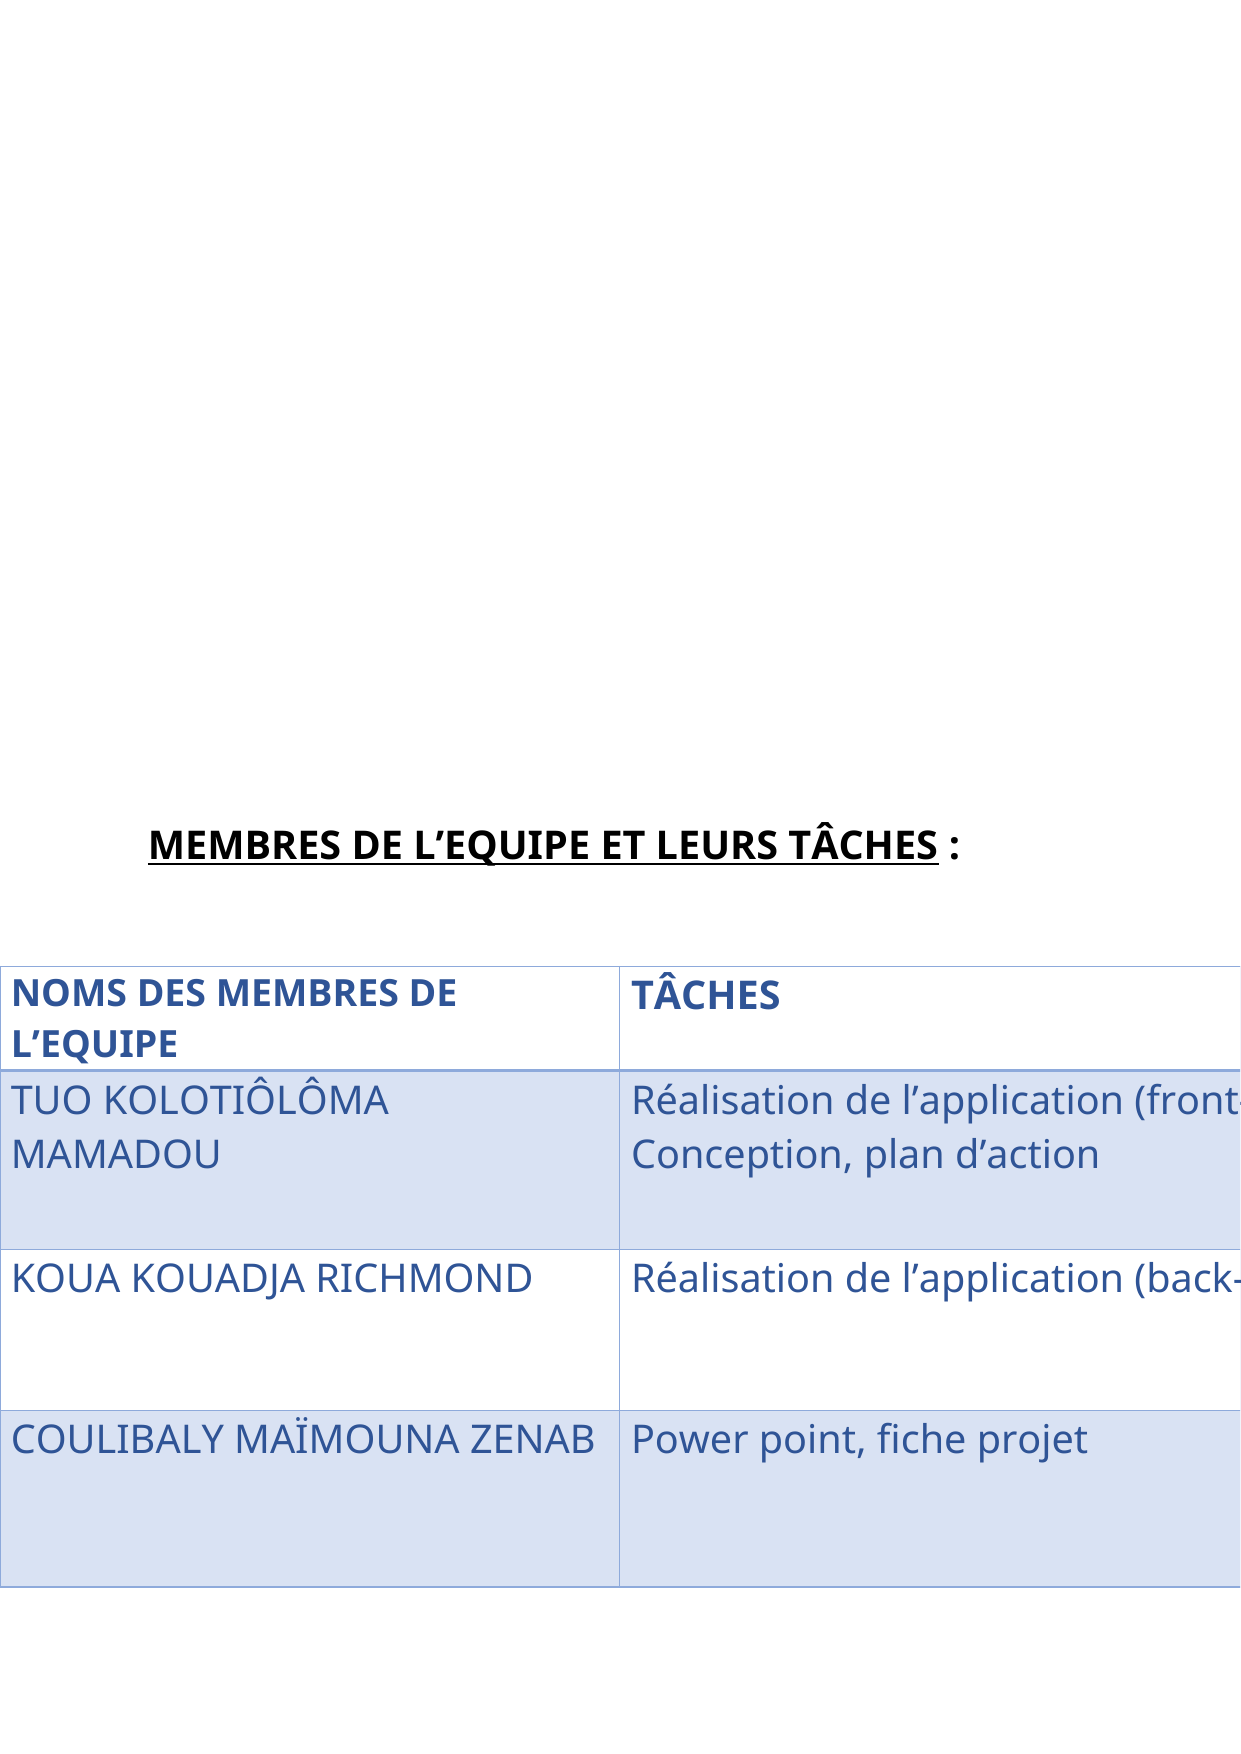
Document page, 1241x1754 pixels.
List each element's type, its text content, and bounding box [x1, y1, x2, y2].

table_cell Réalisation de l’application (front-end Conception, plan d’action [620, 1072, 1240, 1249]
table_header NOMS DES MEMBRES DE L’EQUIPE [1, 967, 619, 1069]
table_cell Réalisation de l’application (back-end) [620, 1250, 1240, 1410]
table_header TÂCHES [620, 967, 1240, 1069]
table_cell TUO KOLOTIÔLÔMA MAMADOU [1, 1072, 619, 1249]
table_cell COULIBALY MAÏMOUNA ZENAB [1, 1411, 619, 1586]
text MEMBRES DE L’EQUIPE ET LEURS TÂCHES : [148, 817, 1093, 871]
table_cell KOUA KOUADJA RICHMOND [1, 1250, 619, 1410]
table_cell Power point, fiche projet [620, 1411, 1240, 1586]
